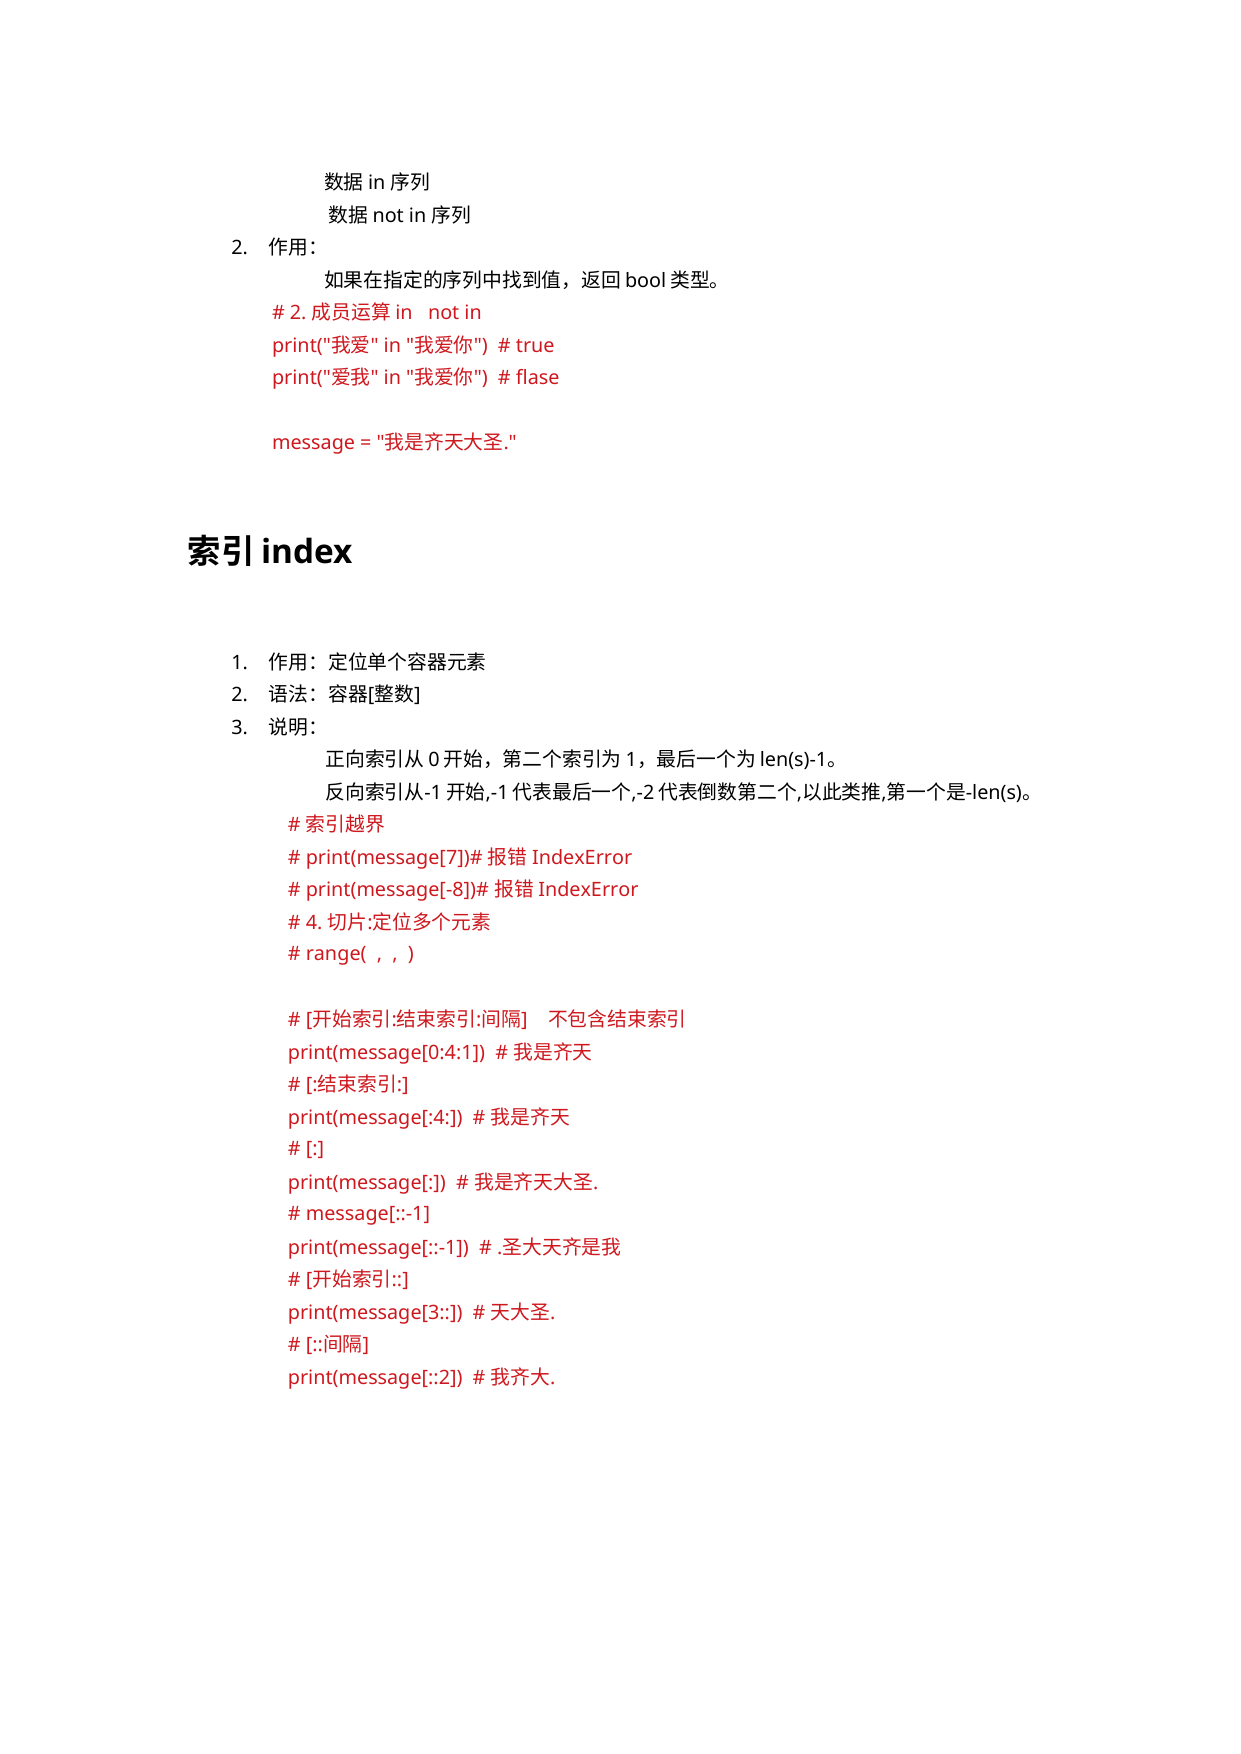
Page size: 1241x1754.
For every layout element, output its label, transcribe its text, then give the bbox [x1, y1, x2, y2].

text # print(message[7])# 报错 IndexError [288, 839, 1053, 872]
text # print(message[-8])# 报错 IndexError [288, 872, 1053, 904]
text 数据 not in 序列 [209, 197, 1053, 230]
text 数据 in 序列 [253, 165, 1053, 197]
text # [开始索引:结束索引:间隔] 不包含结束索引 [288, 1002, 1053, 1034]
text 正向索引从0开始，第二个索引为1，最后一个为len(s)-1。 [281, 742, 1053, 774]
text # [::间隔] [288, 1327, 1053, 1359]
text 如果在指定的序列中找到值，返回bool类型。 [231, 262, 1053, 295]
text print("爱我" in "我爱你") # flase [231, 360, 1053, 392]
text # message[::-1] [288, 1197, 1053, 1229]
text print(message[::-1]) # .圣大天齐是我 [288, 1229, 1053, 1262]
text print(message[3::]) # 天大圣. [288, 1294, 1053, 1327]
text # [:] [288, 1132, 1053, 1164]
text # 2. 成员运算 in not in [231, 295, 1053, 327]
text # [开始索引::] [288, 1262, 1053, 1294]
text print(message[::2]) # 我齐大. [288, 1359, 1053, 1392]
text # 索引越界 [288, 807, 1053, 839]
text print(message[0:4:1]) # 我是齐天 [288, 1034, 1053, 1067]
list 语法：容器[整数] [231, 677, 1053, 709]
list 作用： [231, 230, 1053, 262]
text message = "我是齐天大圣." [231, 425, 1053, 457]
subtitle 索引index [187, 517, 1053, 582]
text print("我爱" in "我爱你") # true [231, 327, 1053, 360]
list 说明： [231, 709, 1053, 742]
text # range( , , ) [288, 937, 1053, 969]
text print(message[:4:]) # 我是齐天 [288, 1099, 1053, 1132]
text 反向索引从-1开始,-1代表最后一个,-2代表倒数第二个,以此类推,第一个是-len(s)。 [288, 774, 1053, 807]
list 作用：定位单个容器元素 [231, 644, 1053, 677]
text # [:结束索引:] [288, 1067, 1053, 1099]
text # 4. 切片:定位多个元素 [288, 904, 1053, 937]
text print(message[:]) # 我是齐天大圣. [288, 1164, 1053, 1197]
